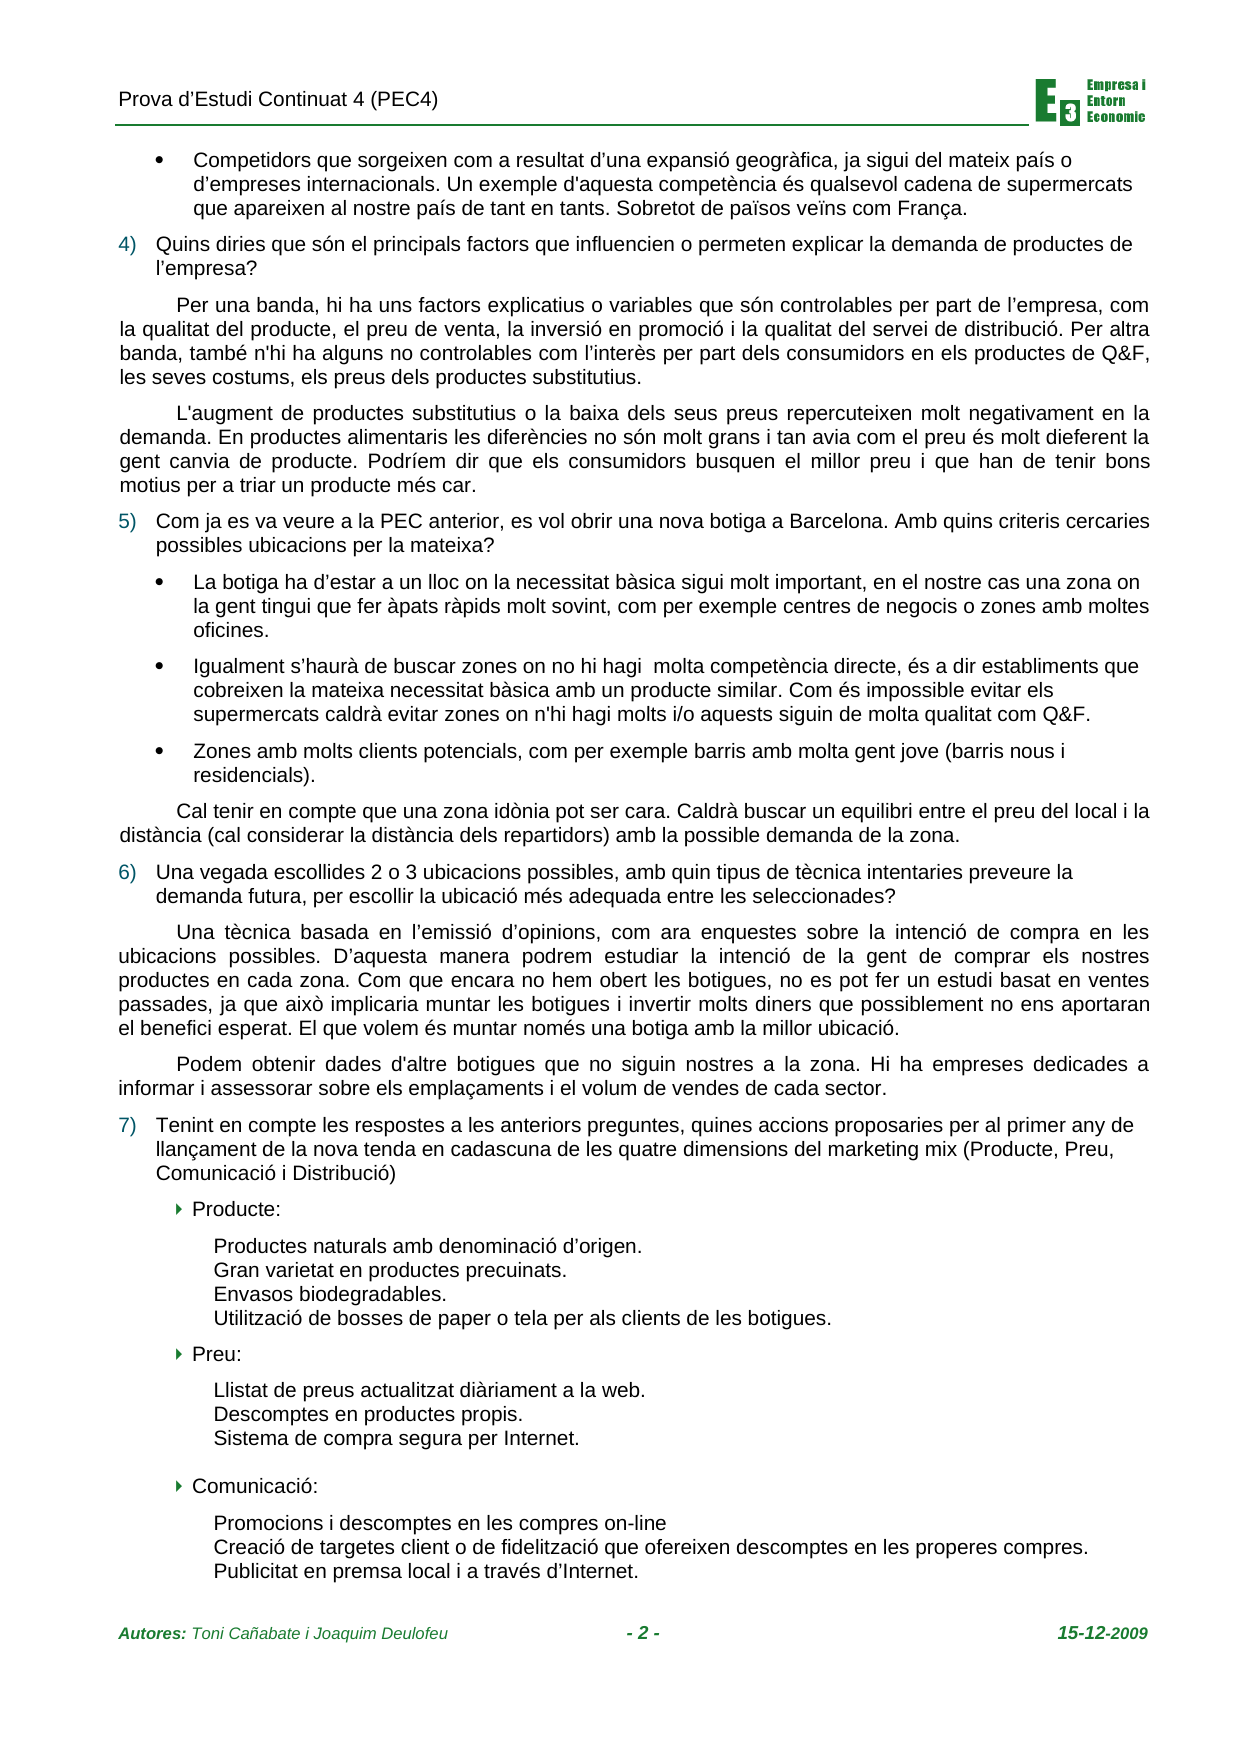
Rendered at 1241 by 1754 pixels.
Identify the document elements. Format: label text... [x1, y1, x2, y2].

text Promocions i descomptes en les compres on-line [213, 1511, 1152, 1534]
list La botiga ha d’estar a un lloc on la necessitat bàsica sigui molt important, en el nostre cas una zona on la gent tingui que fer àpats ràpids molt sovint, com per exemple centres de negocis o zones amb moltes oficines. [156, 570, 1152, 642]
text L'augment de productes substitutius o la baixa dels seus preus repercuteixen molt negativament en la demanda. En productes alimentaris les diferències no són molt grans i tan avia com el preu és molt dieferent la gent canvia de producte. Podríem dir que els consumidors busquen el millor preu i que han de tenir bons motius per a triar un producte més car. [119, 401, 1152, 497]
text Podem obtenir dades d'altre botigues que no siguin nostres a la zona. Hi ha empreses dedicades a informar i assessorar sobre els emplaçaments i el volum de vendes de cada sector. [118, 1052, 1152, 1100]
text Llistat de preus actualitzat diàriament a la web. [213, 1378, 1152, 1402]
list Preu: [118, 1342, 1152, 1366]
text Per una banda, hi ha uns factors explicatius o variables que són controlables per part de l’empresa, com la qualitat del producte, el preu de venta, la inversió en promoció i la qualitat del servei de distribució. Per altra banda, també n'hi ha alguns no controlables com l’interès per part dels consumidors en els productes de Q&F, les seves costums, els preus dels productes substitutius. [119, 293, 1152, 388]
list Una vegada escollides 2 o 3 ubicacions possibles, amb quin tipus de tècnica intentaries preveure la demanda futura, per escollir la ubicació més adequada entre les seleccionades? [118, 859, 1152, 907]
text Creació de targetes client o de fidelització que ofereixen descomptes en les properes compres. [213, 1534, 1152, 1558]
list Comunicació: [118, 1474, 1152, 1498]
list Tenint en compte les respostes a les anteriors preguntes, quines accions proposaries per al primer any de llançament de la nova tenda en cadascuna de les quatre dimensions del marketing mix (Producte, Preu, Comunicació i Distribució) [118, 1113, 1152, 1184]
text Una tècnica basada en l’emissió d’opinions, com ara enquestes sobre la intenció de compra en les ubicacions possibles. D’aquesta manera podrem estudiar la intenció de la gent de comprar els nostres productes en cada zona. Com que encara no hem obert les botigues, no es pot fer un estudi basat en ventes passades, ja que això implicaria muntar les botigues i invertir molts diners que possiblement no ens aportaran el benefici esperat. El que volem és muntar només una botiga amb la millor ubicació. [118, 920, 1152, 1040]
text Cal tenir en compte que una zona idònia pot ser cara. Caldrà buscar un equilibri entre el preu del local i la distància (cal considerar la distància dels repartidors) amb la possible demanda de la zona. [119, 799, 1152, 847]
list Com ja es va veure a la PEC anterior, es vol obrir una nova botiga a Barcelona. Amb quins criteris cercaries possibles ubicacions per la mateixa? [118, 509, 1152, 557]
list Producte: [118, 1197, 1152, 1221]
text Envasos biodegradables. [213, 1281, 1152, 1305]
list Quins diries que són el principals factors que influencien o permeten explicar la demanda de productes de l’empresa? [118, 232, 1152, 280]
picture [1030, 75, 1150, 126]
text Descomptes en productes propis. [213, 1402, 1152, 1426]
text Productes naturals amb denominació d’origen. [213, 1233, 1152, 1257]
text Utilització de bosses de paper o tela per als clients de les botigues. [213, 1305, 1152, 1329]
list Zones amb molts clients potencials, com per exemple barris amb molta gent jove (barris nous i residencials). [156, 739, 1152, 787]
text Sistema de compra segura per Internet. [213, 1426, 1152, 1450]
text Gran varietat en productes precuinats. [213, 1257, 1152, 1281]
text Publicitat en premsa local i a través d’Internet. [213, 1558, 1152, 1582]
list Competidors que sorgeixen com a resultat d’una expansió geogràfica, ja sigui del mateix país o d’empreses internacionals. Un exemple d'aquesta competència és qualsevol cadena de supermercats que apareixen al nostre país de tant en tants. Sobretot de països veïns com França. [156, 148, 1152, 220]
list Igualment s’haurà de buscar zones on no hi hagi molta competència directe, és a dir establiments que cobreixen la mateixa necessitat bàsica amb un producte similar. Com és impossible evitar els supermercats caldrà evitar zones on n'hi hagi molts i/o aquests siguin de molta qualitat com Q&F. [156, 654, 1152, 726]
